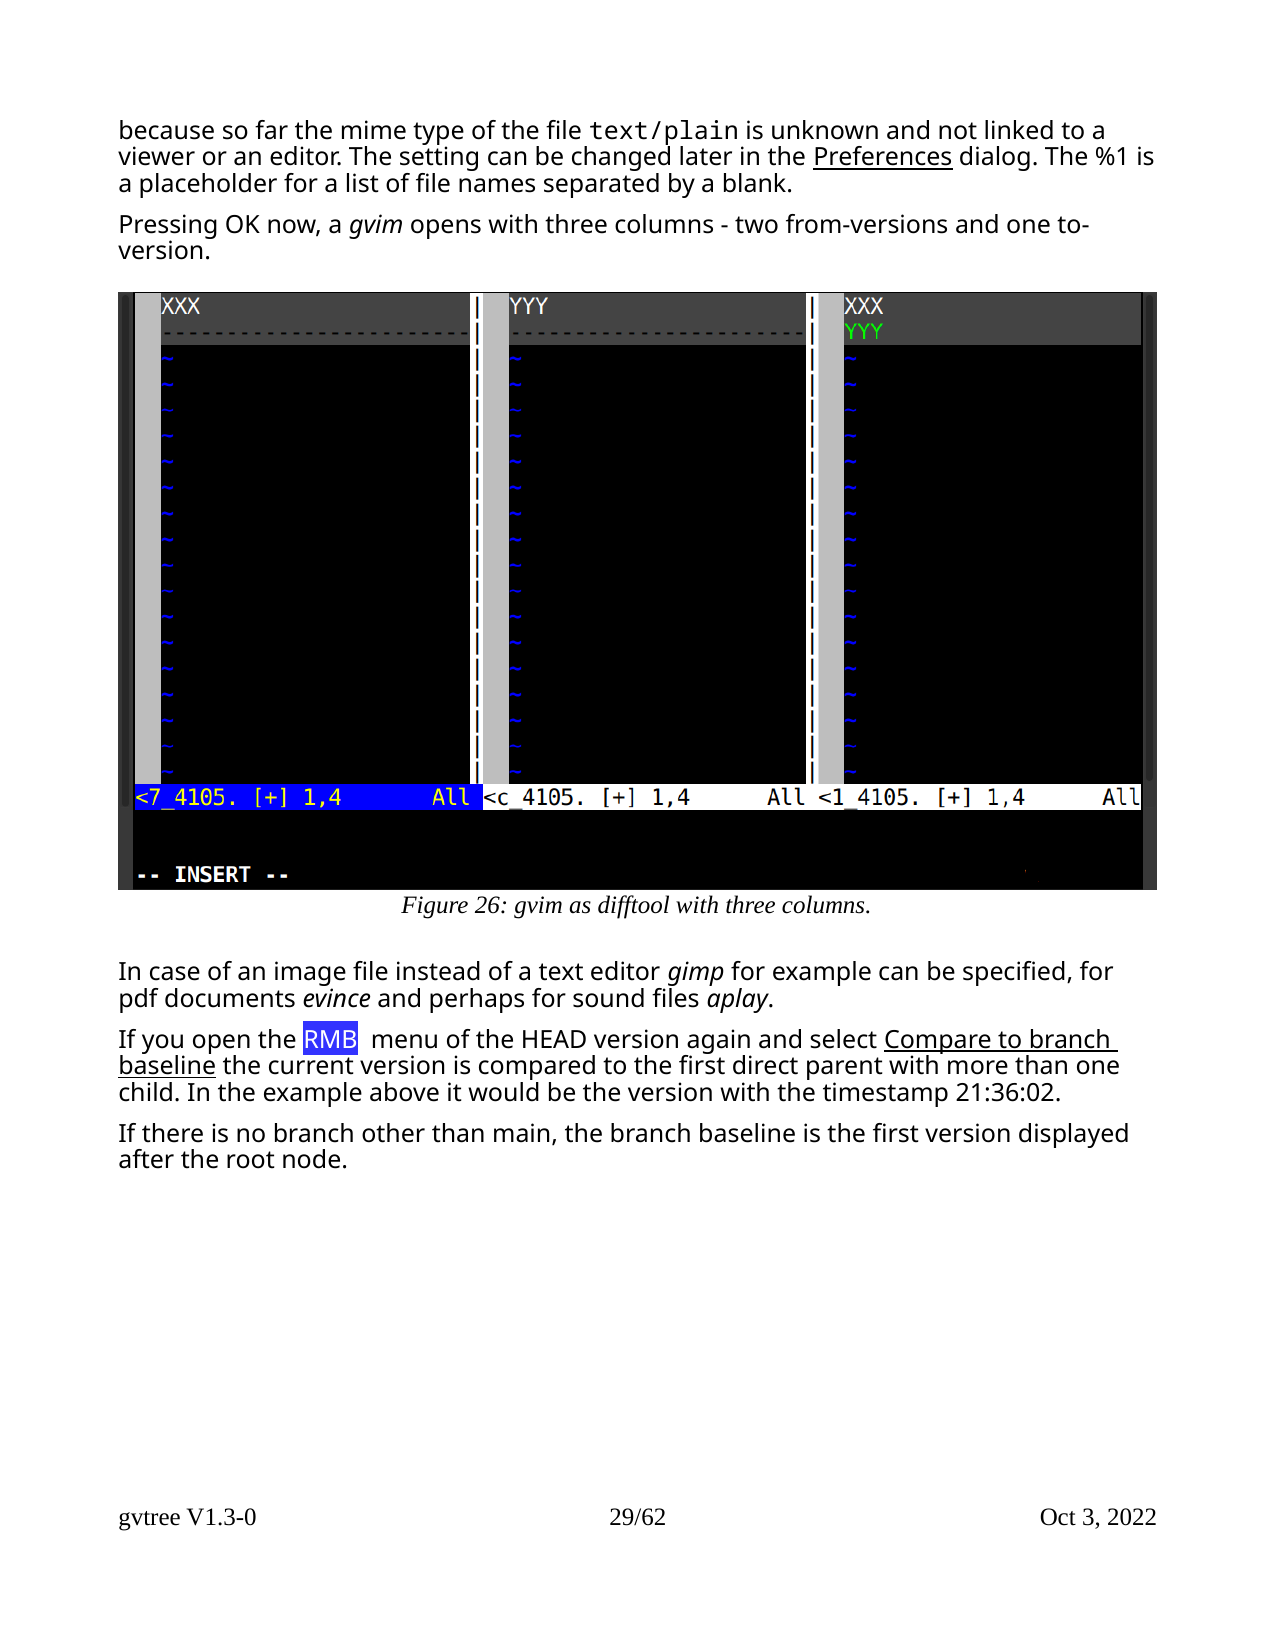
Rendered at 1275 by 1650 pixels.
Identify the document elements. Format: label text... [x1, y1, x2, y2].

text Figure 26: gvim as difftool with three columns. [118, 890, 1157, 918]
picture [118, 292, 1157, 890]
text In case of an image file instead of a text editor gimp for example can be specified, for pdf documents evince and perhaps for sound files aplay. [118, 959, 1157, 1012]
text If you open the RMB menu of the HEAD version again and select Compare to branch baseline the current version is compared to the first direct parent with more than one child. In the example above it would be the version with the timestamp 21:36:02. [118, 1027, 1157, 1106]
text If there is no branch other than main, the branch baseline is the first version displayed after the root node. [118, 1121, 1157, 1174]
text because so far the mime type of the file text/plain is unknown and not linked to a viewer or an editor. The setting can be changed later in the Preferences dialog. The %1 is a placeholder for a list of file names separated by a blank. [118, 118, 1157, 197]
text Pressing OK now, a gvim opens with three columns - two from-versions and one to-version. [118, 212, 1157, 265]
